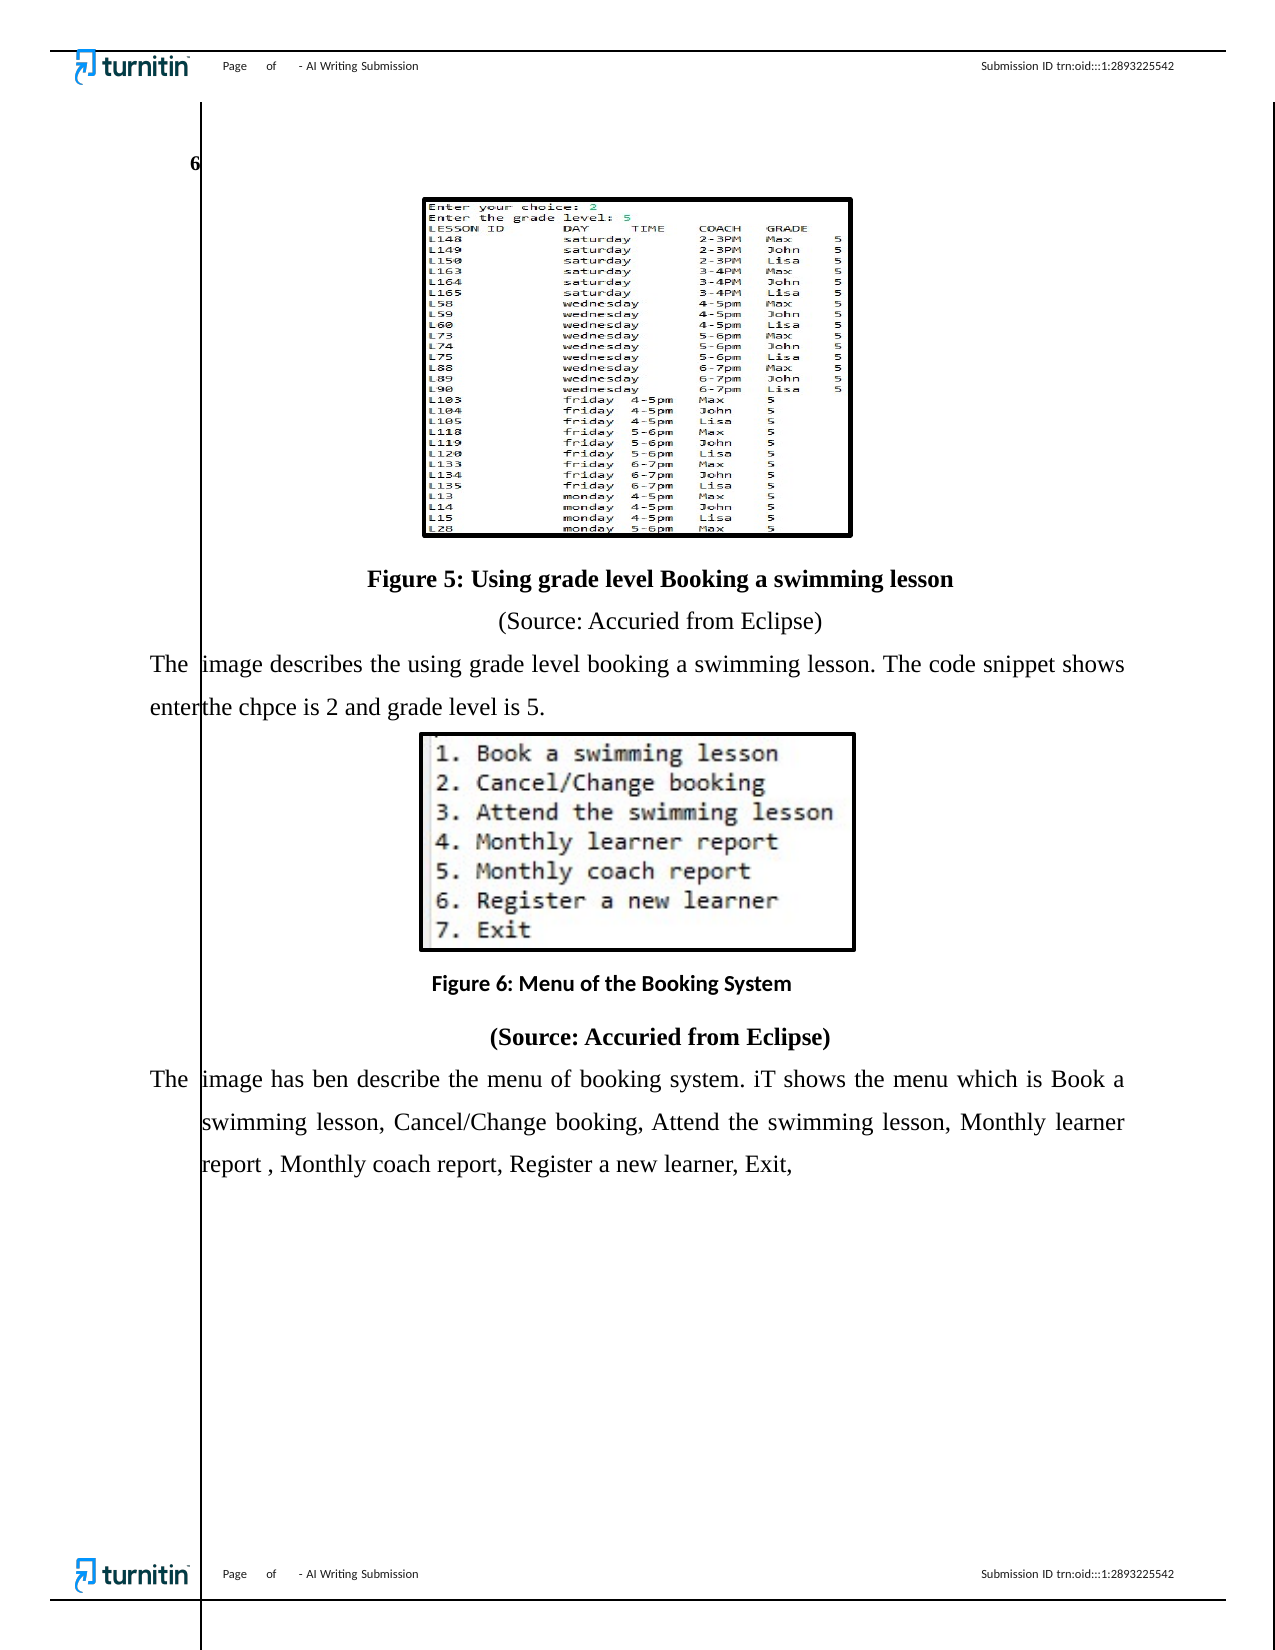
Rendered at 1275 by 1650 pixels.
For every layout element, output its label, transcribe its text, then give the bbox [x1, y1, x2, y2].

text The image describes the using grade level booking a swimming lesson. The code snippet shows enter the chpce is 2 and grade level is 5. [202, 649, 1126, 720]
subtitle Figure 5: Using grade level Booking a swimming lesson [202, 564, 1125, 593]
subtitle [150, 1022, 200, 1051]
text [202, 151, 1127, 175]
subtitle [150, 564, 200, 593]
text The image describes the using grade level booking a swimming lesson. The code snippet shows enter the chpce is 2 and grade level is 5. [149, 649, 200, 720]
text [150, 606, 200, 635]
subtitle (Source: Accuried from Eclipse) [202, 1022, 1125, 1051]
text The [149, 1064, 200, 1178]
text 6 [150, 151, 200, 175]
text (Source: Accuried from Eclipse) [202, 606, 1125, 635]
text image has ben describe the menu of booking system. iT shows the menu which is Book a swimming lesson, Cancel/Change booking, Attend the swimming lesson, Monthly learner report , Monthly coach report, Register a new learner, Exit, [202, 1064, 1126, 1178]
